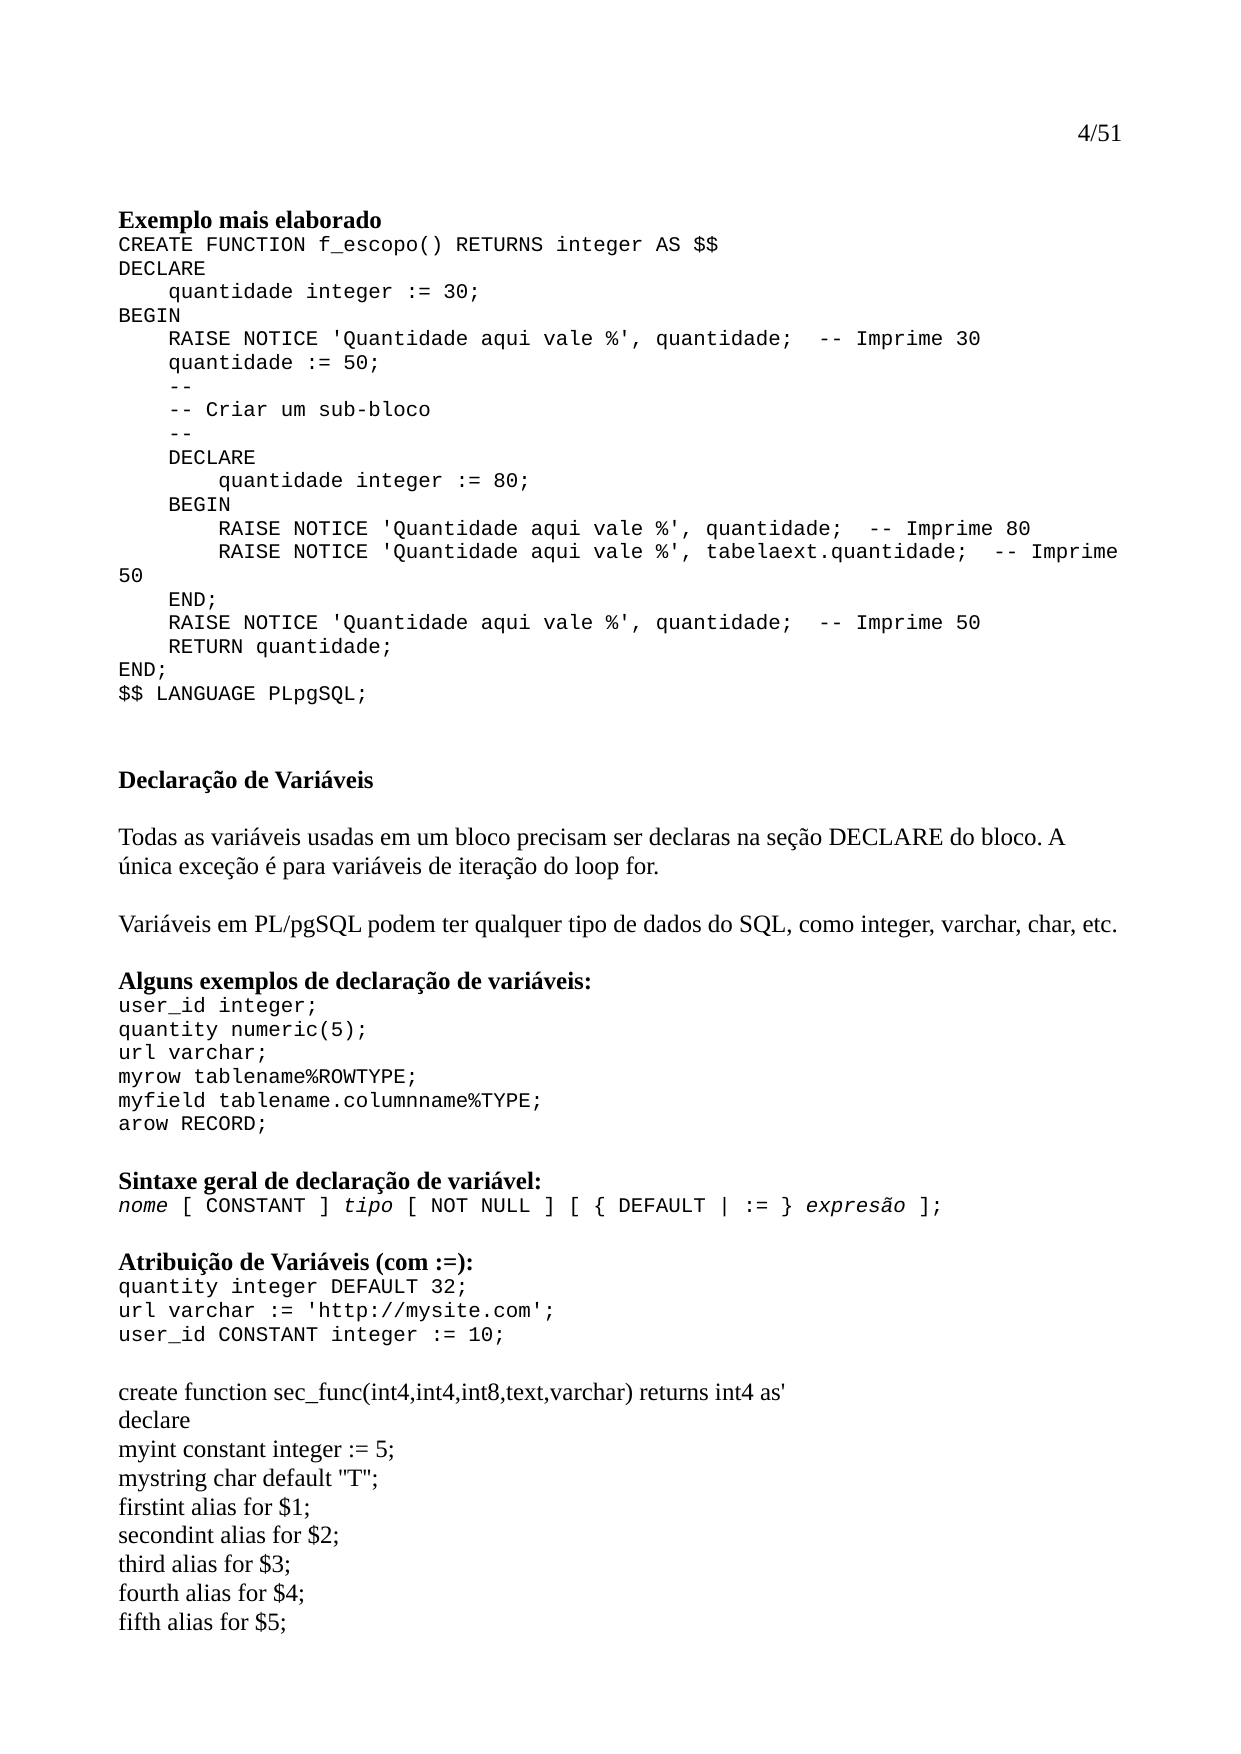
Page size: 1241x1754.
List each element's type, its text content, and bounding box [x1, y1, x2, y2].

text quantidade := 50; [118, 352, 1122, 376]
text CREATE FUNCTION f_escopo() RETURNS integer AS $$ [118, 234, 1122, 257]
text END; [118, 659, 1122, 683]
text END; [118, 588, 1122, 612]
text RETURN quantidade; [118, 636, 1122, 659]
text Exemplo mais elaborado [118, 205, 1122, 234]
text create function sec_func(int4,int4,int8,text,varchar) returns int4 as' declare [118, 1377, 1122, 1434]
text DECLARE [118, 257, 1122, 281]
text Todas as variáveis usadas em um bloco precisam ser declaras na seção DECLARE do bloco. A única exceção é para variáveis de iteração do loop for. [118, 822, 1122, 880]
text $$ LANGUAGE PLpgSQL; [118, 683, 1122, 707]
text -- [118, 423, 1122, 447]
text myrow tablename%ROWTYPE; [118, 1066, 1122, 1089]
text myfield tablename.columnname%TYPE; [118, 1089, 1122, 1113]
text user_id integer; [118, 995, 1122, 1019]
text nome [ CONSTANT ] tipo [ NOT NULL ] [ { DEFAULT | := } expresão ]; [118, 1195, 1122, 1219]
text url varchar; [118, 1042, 1122, 1066]
text myint constant integer := 5; mystring char default ''T''; firstint alias for $1; secondint alias for $2; third alias for $3; fourth alias for $4; fifth alias for $5; [118, 1434, 1122, 1635]
text Alguns exemplos de declaração de variáveis: [118, 966, 1122, 995]
text quantidade integer := 80; [118, 470, 1122, 494]
text url varchar := 'http://mysite.com'; [118, 1300, 1122, 1323]
text user_id CONSTANT integer := 10; [118, 1323, 1122, 1347]
text arow RECORD; [118, 1113, 1122, 1137]
text -- Criar um sub-bloco [118, 399, 1122, 423]
text BEGIN [118, 305, 1122, 328]
text RAISE NOTICE 'Quantidade aqui vale %', tabelaext.quantidade; -- Imprime 50 [118, 541, 1122, 588]
text quantity numeric(5); [118, 1019, 1122, 1042]
text Atribuição de Variáveis (com :=): [118, 1247, 1122, 1276]
text BEGIN [118, 494, 1122, 518]
text RAISE NOTICE 'Quantidade aqui vale %', quantidade; -- Imprime 50 [118, 612, 1122, 636]
text RAISE NOTICE 'Quantidade aqui vale %', quantidade; -- Imprime 30 [118, 328, 1122, 352]
text RAISE NOTICE 'Quantidade aqui vale %', quantidade; -- Imprime 80 [118, 518, 1122, 541]
text Variáveis em PL/pgSQL podem ter qualquer tipo de dados do SQL, como integer, varchar, char, etc. [118, 909, 1122, 937]
text quantidade integer := 30; [118, 281, 1122, 305]
text Sintaxe geral de declaração de variável: [118, 1166, 1122, 1195]
text -- [118, 376, 1122, 399]
text Declaração de Variáveis [118, 765, 1122, 794]
text DECLARE [118, 447, 1122, 470]
text quantity integer DEFAULT 32; [118, 1276, 1122, 1300]
